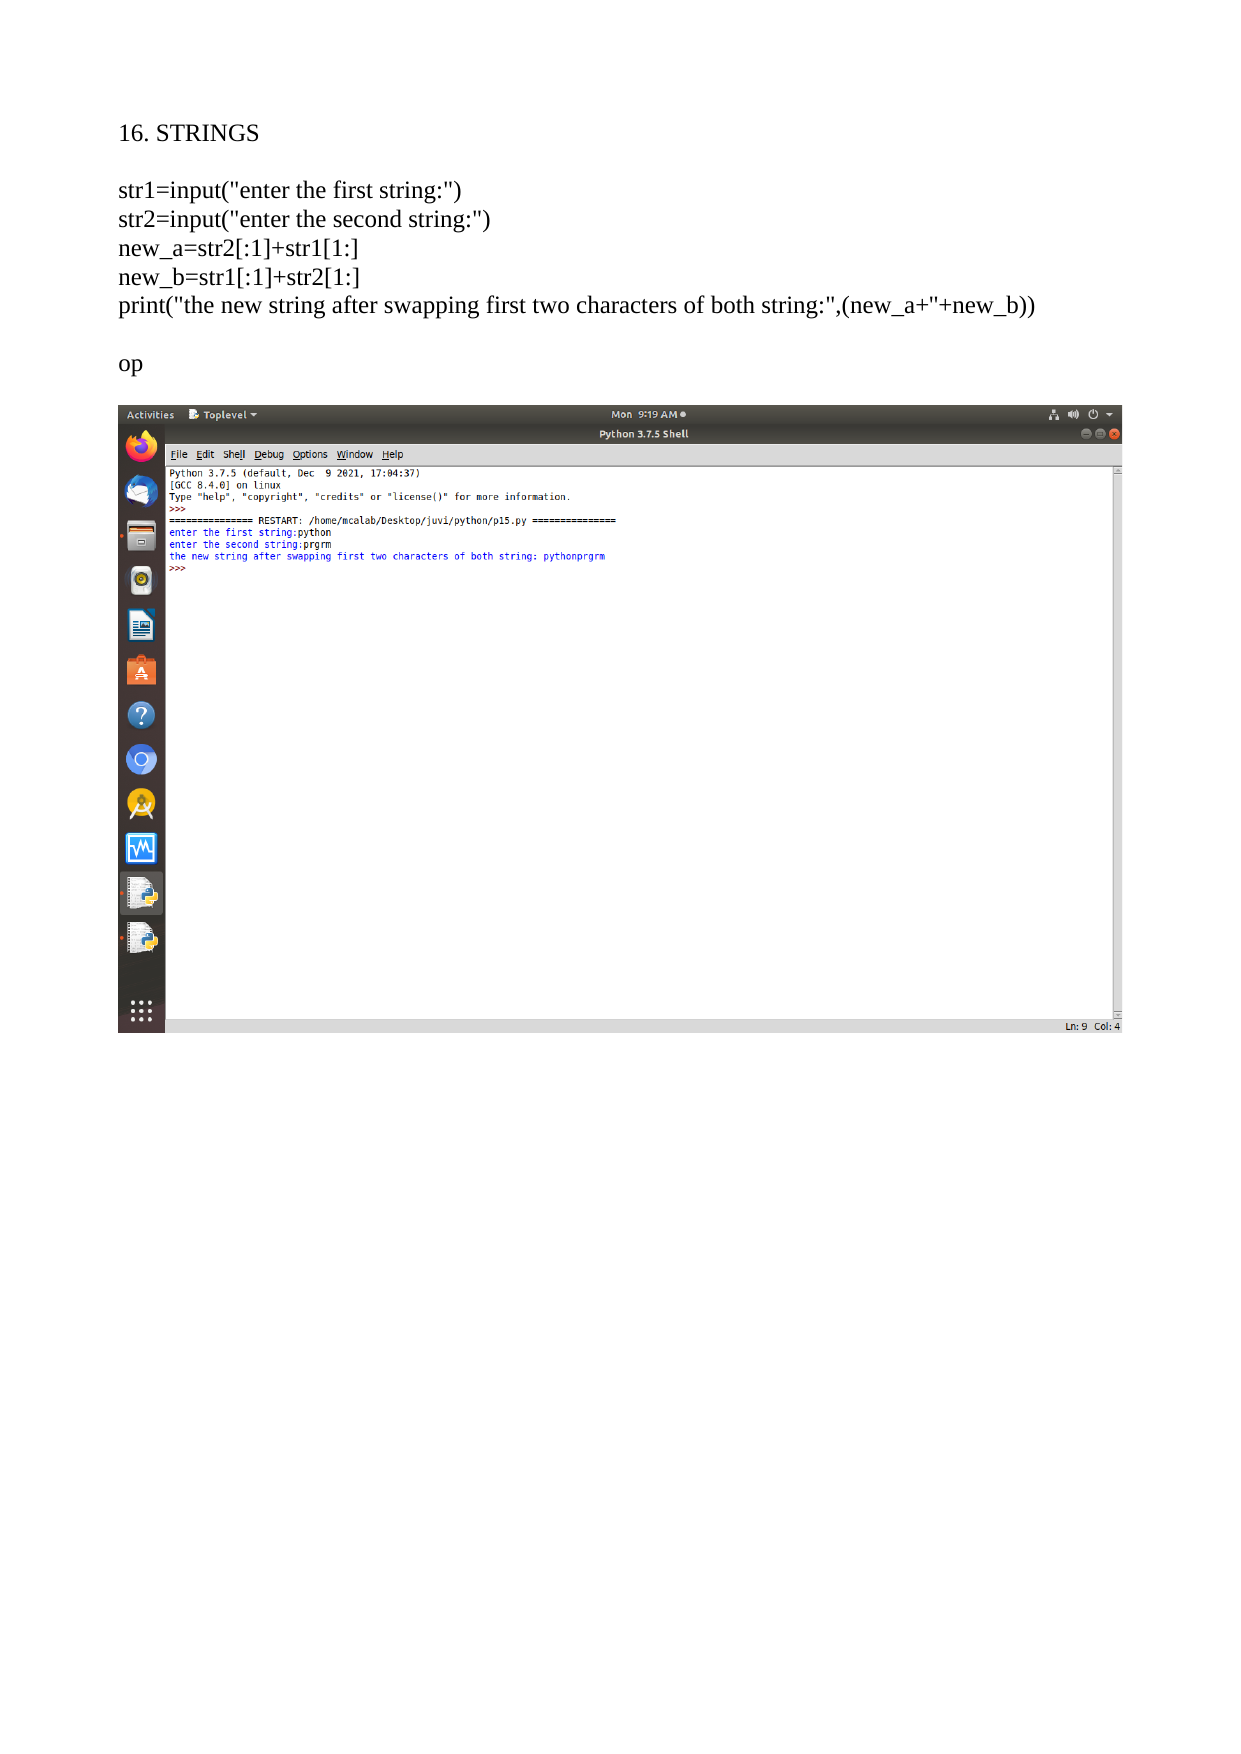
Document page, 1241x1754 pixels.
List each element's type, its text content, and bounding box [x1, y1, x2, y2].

text 16. STRINGS [118, 118, 1122, 147]
text print("the new string after swapping first two characters of both string:",(new_a+''+new_b)) [118, 291, 1122, 319]
picture [118, 405, 1123, 1033]
text str2=input("enter the second string:") [118, 204, 1122, 233]
text new_b=str1[:1]+str2[1:] [118, 262, 1122, 291]
text str1=input("enter the first string:") [118, 176, 1122, 204]
text new_a=str2[:1]+str1[1:] [118, 233, 1122, 262]
text op [118, 348, 1122, 377]
